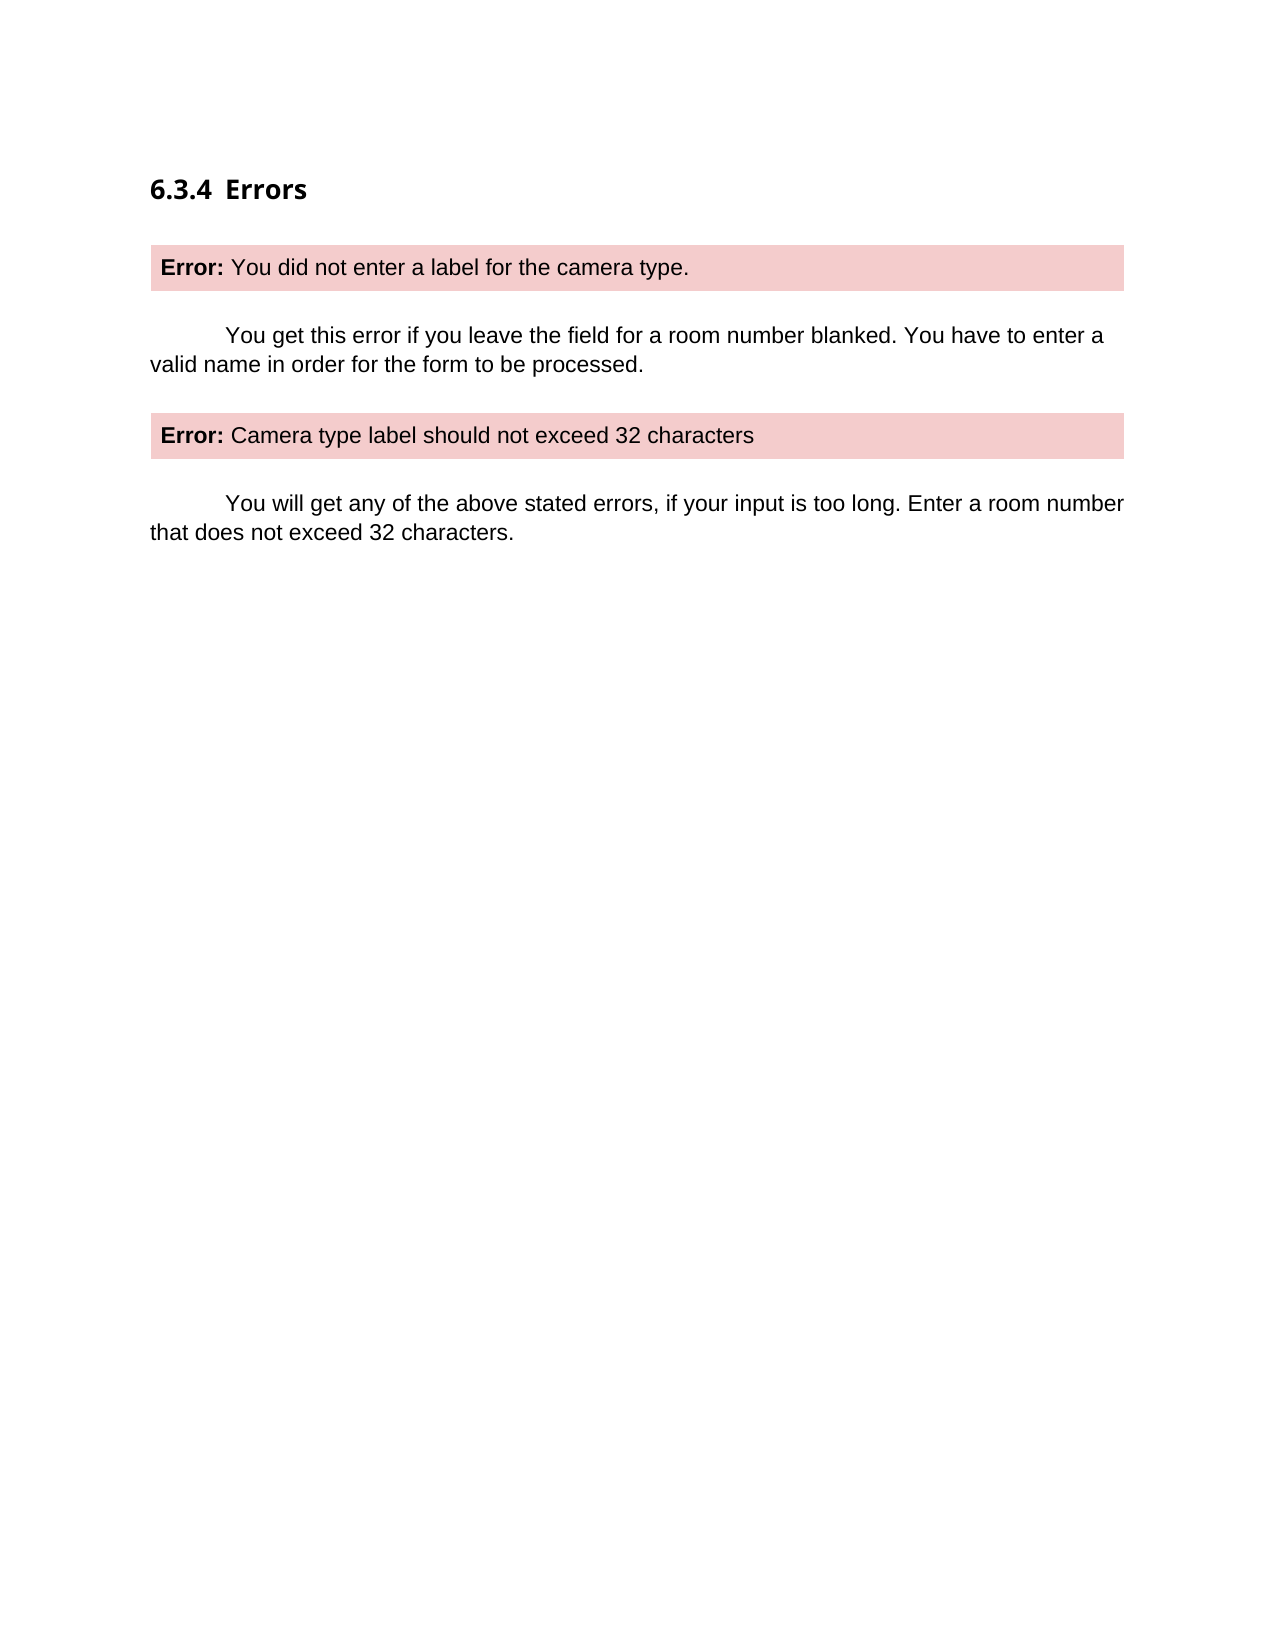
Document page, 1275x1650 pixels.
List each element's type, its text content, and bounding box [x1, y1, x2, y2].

text You will get any of the above stated errors, if your input is too long. Enter a room number that does not exceed 32 characters. [150, 491, 1125, 546]
table_header Error: You did not enter a label for the camera type. [151, 245, 1124, 291]
text You get this error if you leave the field for a room number blanked. You have to enter a valid name in order for the form to be processed. [150, 323, 1125, 378]
table_header Error: Camera type label should not exceed 32 characters [151, 413, 1124, 459]
subtitle 6.3.4 Errors [150, 171, 1125, 208]
